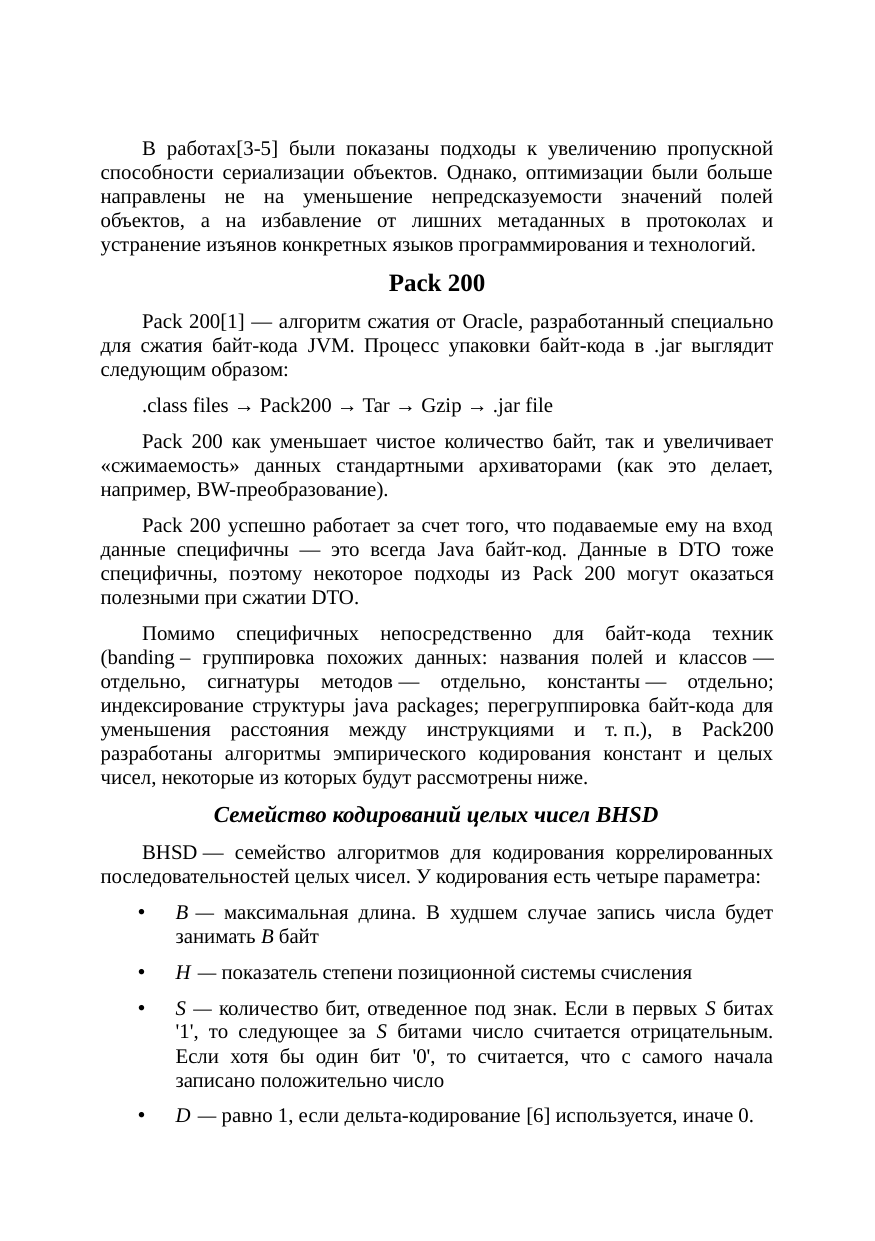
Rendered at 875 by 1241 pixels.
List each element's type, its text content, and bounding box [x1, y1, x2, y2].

list H — показатель степени позиционной системы счисления [138, 959, 774, 984]
text BHSD — семейство алгоритмов для кодирования коррелированных последовательностей целых чисел. У кодирования есть четыре параметра: [100, 840, 774, 888]
subtitle Pack 200 [100, 268, 774, 297]
text Pack 200 успешно работает за счет того, что подаваемые ему на вход данные специфичны — это всегда Java байт-код. Данные в DTO тоже специфичны, поэтому некоторое подходы из Pack 200 могут оказаться полезными при сжатии DTO. [100, 513, 774, 609]
text .class files → Pack200 → Tar → Gzip → .jar file [100, 393, 774, 417]
text Pack 200 как уменьшает чистое количество байт, так и увеличивает «сжимаемость» данных стандартными архиваторами (как это делает, например, BW-преобразование). [100, 429, 774, 501]
text Pack 200[1] — алгоритм сжатия от Oracle, разработанный специально для сжатия байт-кода JVM. Процесс упаковки байт-кода в .jar выглядит следующим образом: [100, 309, 774, 381]
list D — равно 1, если дельта-кодирование [6] используется, иначе 0. [138, 1103, 774, 1127]
subtitle Семейство кодирований целых чисел BHSD [100, 801, 774, 827]
text Помимо специфичных непосредственно для байт-кода техник (banding – группировка похожих данных: названия полей и классов — отдельно, сигнатуры методов — отдельно, константы — отдельно; индексирование структуры java packages; перегруппировка байт-кода для уменьшения расстояния между инструкциями и т. п.), в Pack200 разработаны алгоритмы эмпирического кодирования констант и целых чисел, некоторые из которых будут рассмотрены ниже. [100, 621, 774, 789]
list B — максимальная длина. В худшем случае запись числа будет занимать B байт [138, 900, 774, 948]
text В работах[3-5] были показаны подходы к увеличению пропускной способности сериализации объектов. Однако, оптимизации были больше направлены не на уменьшение непредсказуемости значений полей объектов, а на избавление от лишних метаданных в протоколах и устранение изъянов конкретных языков программирования и технологий. [100, 136, 774, 256]
list S — количество бит, отведенное под знак. Если в первых S битах '1', то следующее за S битами число считается отрицательным. Если хотя бы один бит '0', то считается, что с самого начала записано положительно число [138, 995, 774, 1092]
